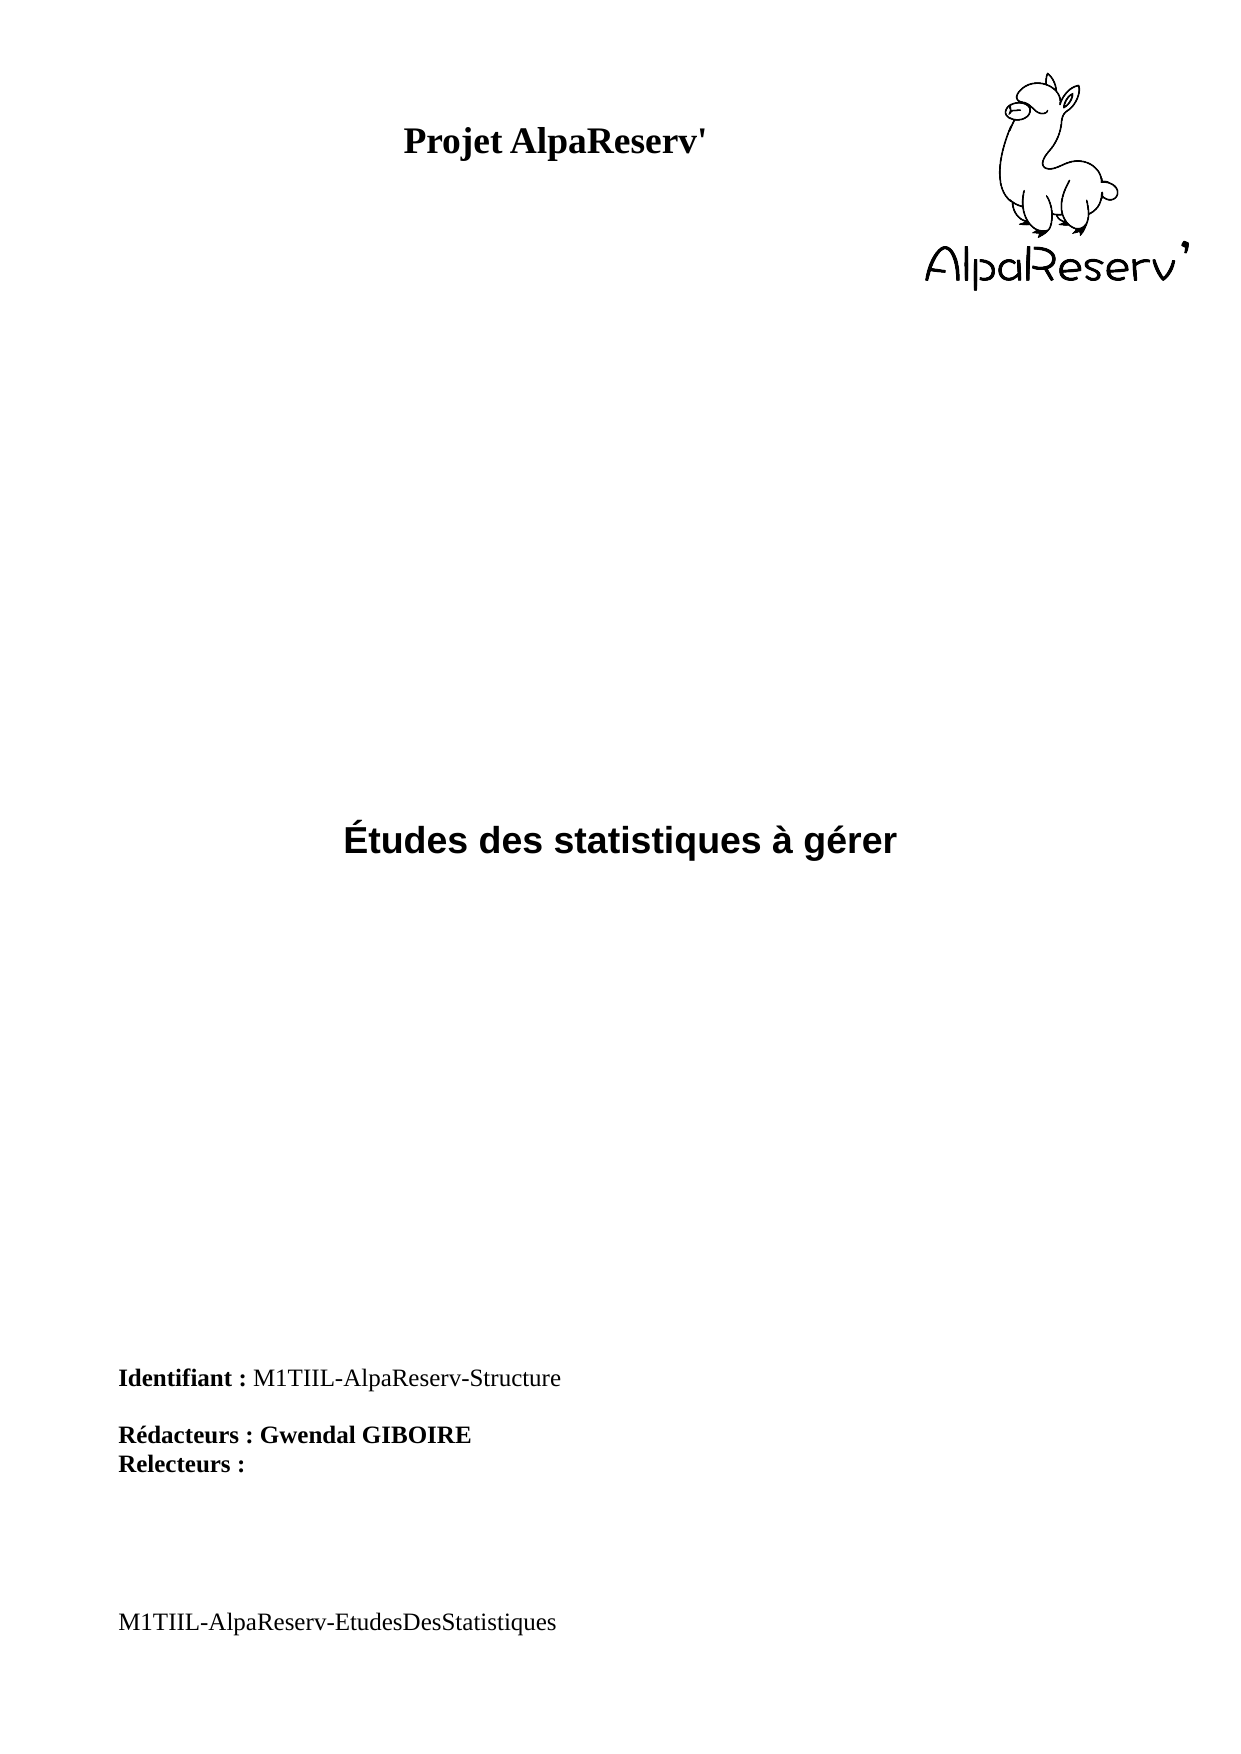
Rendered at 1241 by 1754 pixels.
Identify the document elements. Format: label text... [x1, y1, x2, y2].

text Identifiant : M1TIIL-AlpaReserv-Structure [118, 1363, 1122, 1392]
text Rédacteurs : Gwendal GIBOIRE [118, 1421, 1122, 1449]
text Projet AlpaReserv' [118, 118, 918, 161]
title Études des statistiques à gérer [118, 819, 1122, 862]
picture [918, 68, 1194, 295]
text Relecteurs : [118, 1449, 1122, 1478]
